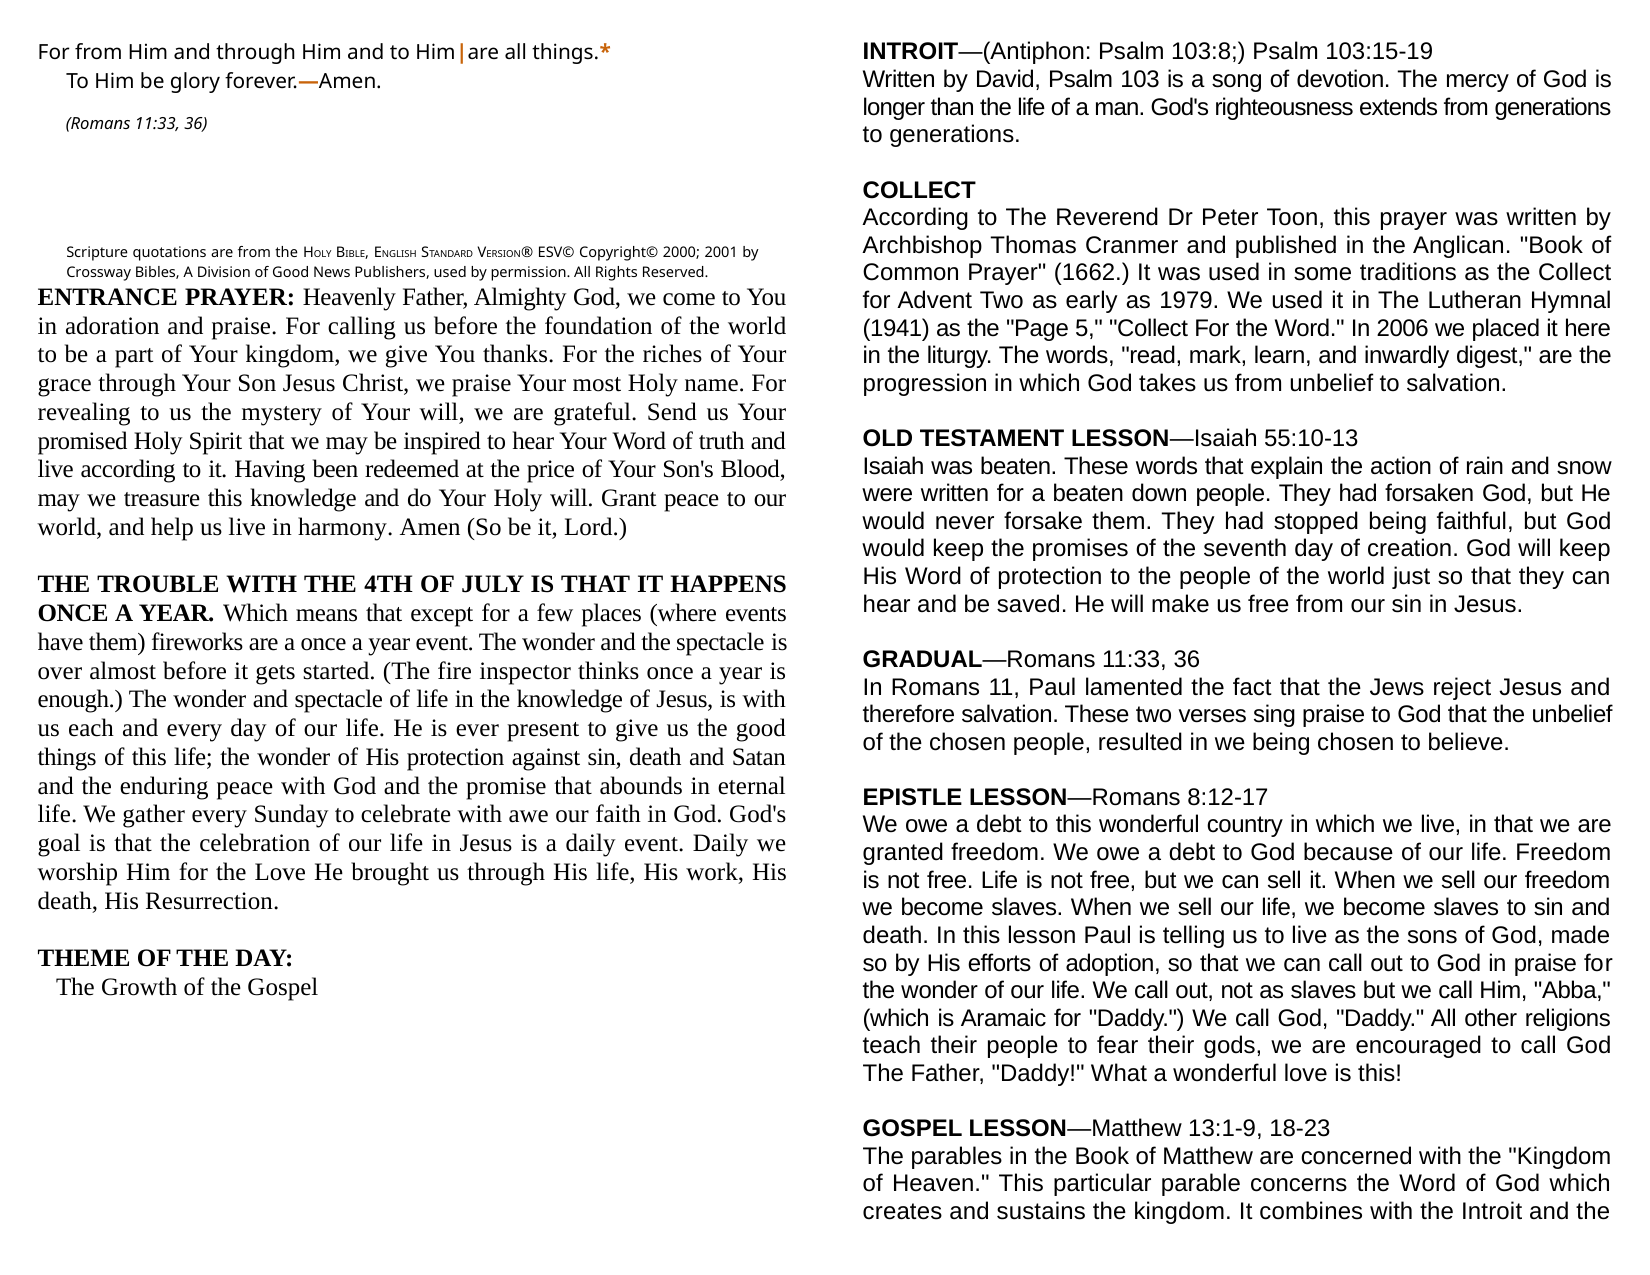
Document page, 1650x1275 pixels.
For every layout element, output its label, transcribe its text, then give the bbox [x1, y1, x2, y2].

text Isaiah was beaten. These words that explain the action of rain and snow were written for a beaten down people. They had forsaken God, but He would never forsake them. They had stopped being faithful, but God would keep the promises of the seventh day of creation. God will keep His Word of protection to the people of the world just so that they can hear and be saved. He will make us free from our sin in Jesus. [862, 452, 1612, 617]
text EPISTLE LESSON—Romans 8:12-17 [862, 783, 1612, 810]
text To Him be glory forever.—Amen. [66, 66, 787, 94]
text (Romans 11:33, 36) [66, 111, 787, 134]
text THEME OF THE DAY: [37, 943, 787, 972]
text GOSPEL LESSON—Matthew 13:1-9, 18-23 [862, 1114, 1612, 1142]
text INTROIT—(Antiphon: Psalm 103:8;) Psalm 103:15-19 [862, 37, 1612, 65]
text For from Him and through Him and to Him|are all things.* [37, 37, 787, 66]
text ENTRANCE PRAYER: Heavenly Father, Almighty God, we come to You in adoration and praise. For calling us before the foundation of the world to be a part of Your kingdom, we give You thanks. For the riches of Your grace through Your Son Jesus Christ, we praise Your most Holy name. For revealing to us the mystery of Your will, we are grateful. Send us Your promised Holy Spirit that we may be inspired to hear Your Word of truth and live according to it. Having been redeemed at the price of Your Son's Blood, may we treasure this knowledge and do Your Holy will. Grant peace to our world, and help us live in harmony. Amen (So be it, Lord.) [37, 282, 787, 541]
text OLD TESTAMENT LESSON—Isaiah 55:10-13 [862, 424, 1612, 452]
text We owe a debt to this wonderful country in which we live, in that we are granted freedom. We owe a debt to God because of our life. Freedom is not free. Life is not free, but we can sell it. When we sell our freedom we become slaves. When we sell our life, we become slaves to sin and death. In this lesson Paul is telling us to live as the sons of God, made so by His efforts of adoption, so that we can call out to God in praise for the wonder of our life. We call out, not as slaves but we call Him, "Abba," (which is Aramaic for "Daddy.") We call God, "Daddy." All other religions teach their people to fear their gods, we are encouraged to call God The Father, "Daddy!" What a wonderful love is this! [862, 810, 1612, 1086]
text The parables in the Book of Matthew are concerned with the "Kingdom of Heaven." This particular parable concerns the Word of God which creates and sustains the kingdom. It combines with the Introit and the [862, 1142, 1612, 1224]
text COLLECT [862, 176, 1612, 203]
text In Romans 11, Paul lamented the fact that the Jews reject Jesus and therefore salvation. These two verses sing praise to God that the unbelief of the chosen people, resulted in we being chosen to believe. [862, 672, 1612, 755]
text Written by David, Psalm 103 is a song of devotion. The mercy of God is longer than the life of a man. God's righteousness extends from generations to generations. [862, 65, 1612, 148]
text The Growth of the Gospel [37, 972, 787, 1001]
text GRADUAL—Romans 11:33, 36 [862, 645, 1612, 672]
text THE TROUBLE WITH THE 4TH OF JULY IS THAT IT HAPPENS ONCE A YEAR. Which means that except for a few places (where events have them) fireworks are a once a year event. The wonder and the spectacle is over almost before it gets started. (The fire inspector thinks once a year is enough.) The wonder and spectacle of life in the knowledge of Jesus, is with us each and every day of our life. He is ever present to give us the good things of this life; the wonder of His protection against sin, death and Satan and the enduring peace with God and the promise that abounds in eternal life. We gather every Sunday to celebrate with awe our faith in God. God's goal is that the celebration of our life in Jesus is a daily event. Daily we worship Him for the Love He brought us through His life, His work, His death, His Resurrection. [37, 569, 787, 914]
text Scripture quotations are from the Holy Bible, English Standard Version® ESV© Copyright© 2000; 2001 by Crossway Bibles, A Division of Good News Publishers, used by permission. All Rights Reserved. [66, 242, 759, 282]
text According to The Reverend Dr Peter Toon, this prayer was written by Archbishop Thomas Cranmer and published in the Anglican. "Book of Common Prayer" (1662.) It was used in some traditions as the Collect for Advent Two as early as 1979. We used it in The Lutheran Hymnal (1941) as the "Page 5," "Collect For the Word." In 2006 we placed it here in the liturgy. The words, "read, mark, learn, and inwardly digest," are the progression in which God takes us from unbelief to salvation. [862, 203, 1612, 396]
